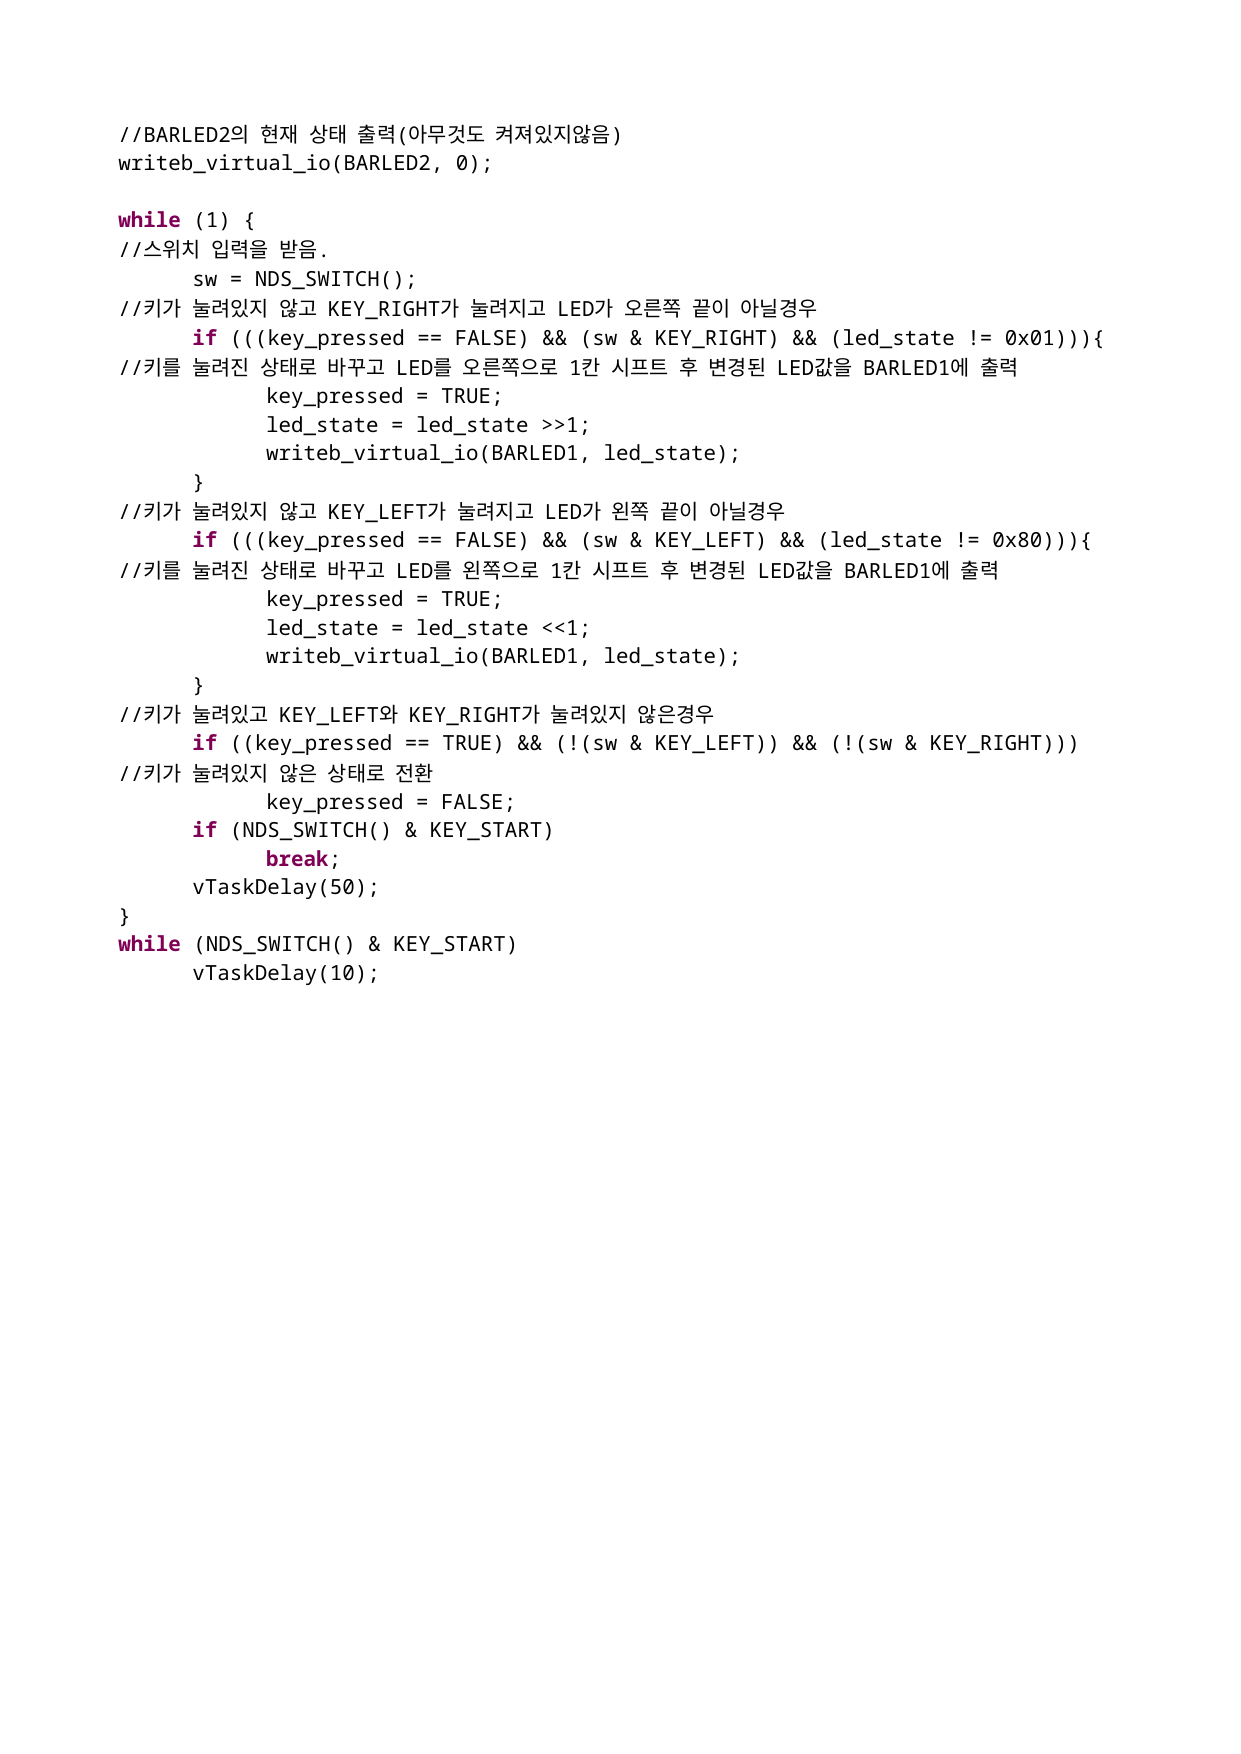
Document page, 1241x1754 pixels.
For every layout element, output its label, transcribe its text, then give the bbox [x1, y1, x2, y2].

text //키가 눌려있고 KEY_LEFT와 KEY_RIGHT가 눌려있지 않은경우 [118, 698, 1122, 728]
text break; [118, 844, 1122, 872]
text writeb_virtual_io(BARLED1, led_state); [118, 438, 1122, 467]
text key_pressed = TRUE; [118, 382, 1122, 410]
text vTaskDelay(50); [118, 872, 1122, 901]
text //키가 눌려있지 않고 KEY_RIGHT가 눌려지고 LED가 오른쪽 끝이 아닐경우 [118, 292, 1122, 323]
text led_state = led_state <<1; [118, 613, 1122, 641]
text writeb_virtual_io(BARLED1, led_state); [118, 641, 1122, 670]
text //키를 눌려진 상태로 바꾸고 LED를 왼쪽으로 1칸 시프트 후 변경된 LED값을 BARLED1에 출력 [118, 554, 1122, 584]
text //스위치 입력을 받음. [118, 234, 1122, 264]
text if ((key_pressed == TRUE) && (!(sw & KEY_LEFT)) && (!(sw & KEY_RIGHT))) [118, 728, 1122, 757]
text //키가 눌려있지 않고 KEY_LEFT가 눌려지고 LED가 왼쪽 끝이 아닐경우 [118, 495, 1122, 526]
text led_state = led_state >>1; [118, 410, 1122, 438]
text } [118, 901, 1122, 929]
text //키가 눌려있지 않은 상태로 전환 [118, 757, 1122, 787]
text //BARLED2의 현재 상태 출력(아무것도 켜져있지않음) [118, 118, 1122, 148]
text //키를 눌려진 상태로 바꾸고 LED를 오른쪽으로 1칸 시프트 후 변경된 LED값을 BARLED1에 출력 [118, 351, 1122, 382]
text sw = NDS_SWITCH(); [118, 264, 1122, 292]
text writeb_virtual_io(BARLED2, 0); [118, 148, 1122, 177]
text while (1) { [118, 205, 1122, 234]
text if (((key_pressed == FALSE) && (sw & KEY_RIGHT) && (led_state != 0x01))){ [118, 323, 1122, 351]
text } [118, 467, 1122, 495]
text while (NDS_SWITCH() & KEY_START) [118, 929, 1122, 958]
text key_pressed = FALSE; [118, 787, 1122, 816]
text vTaskDelay(10); [118, 958, 1122, 986]
text key_pressed = TRUE; [118, 584, 1122, 613]
text if (((key_pressed == FALSE) && (sw & KEY_LEFT) && (led_state != 0x80))){ [118, 526, 1122, 554]
text } [118, 670, 1122, 698]
text if (NDS_SWITCH() & KEY_START) [118, 816, 1122, 844]
